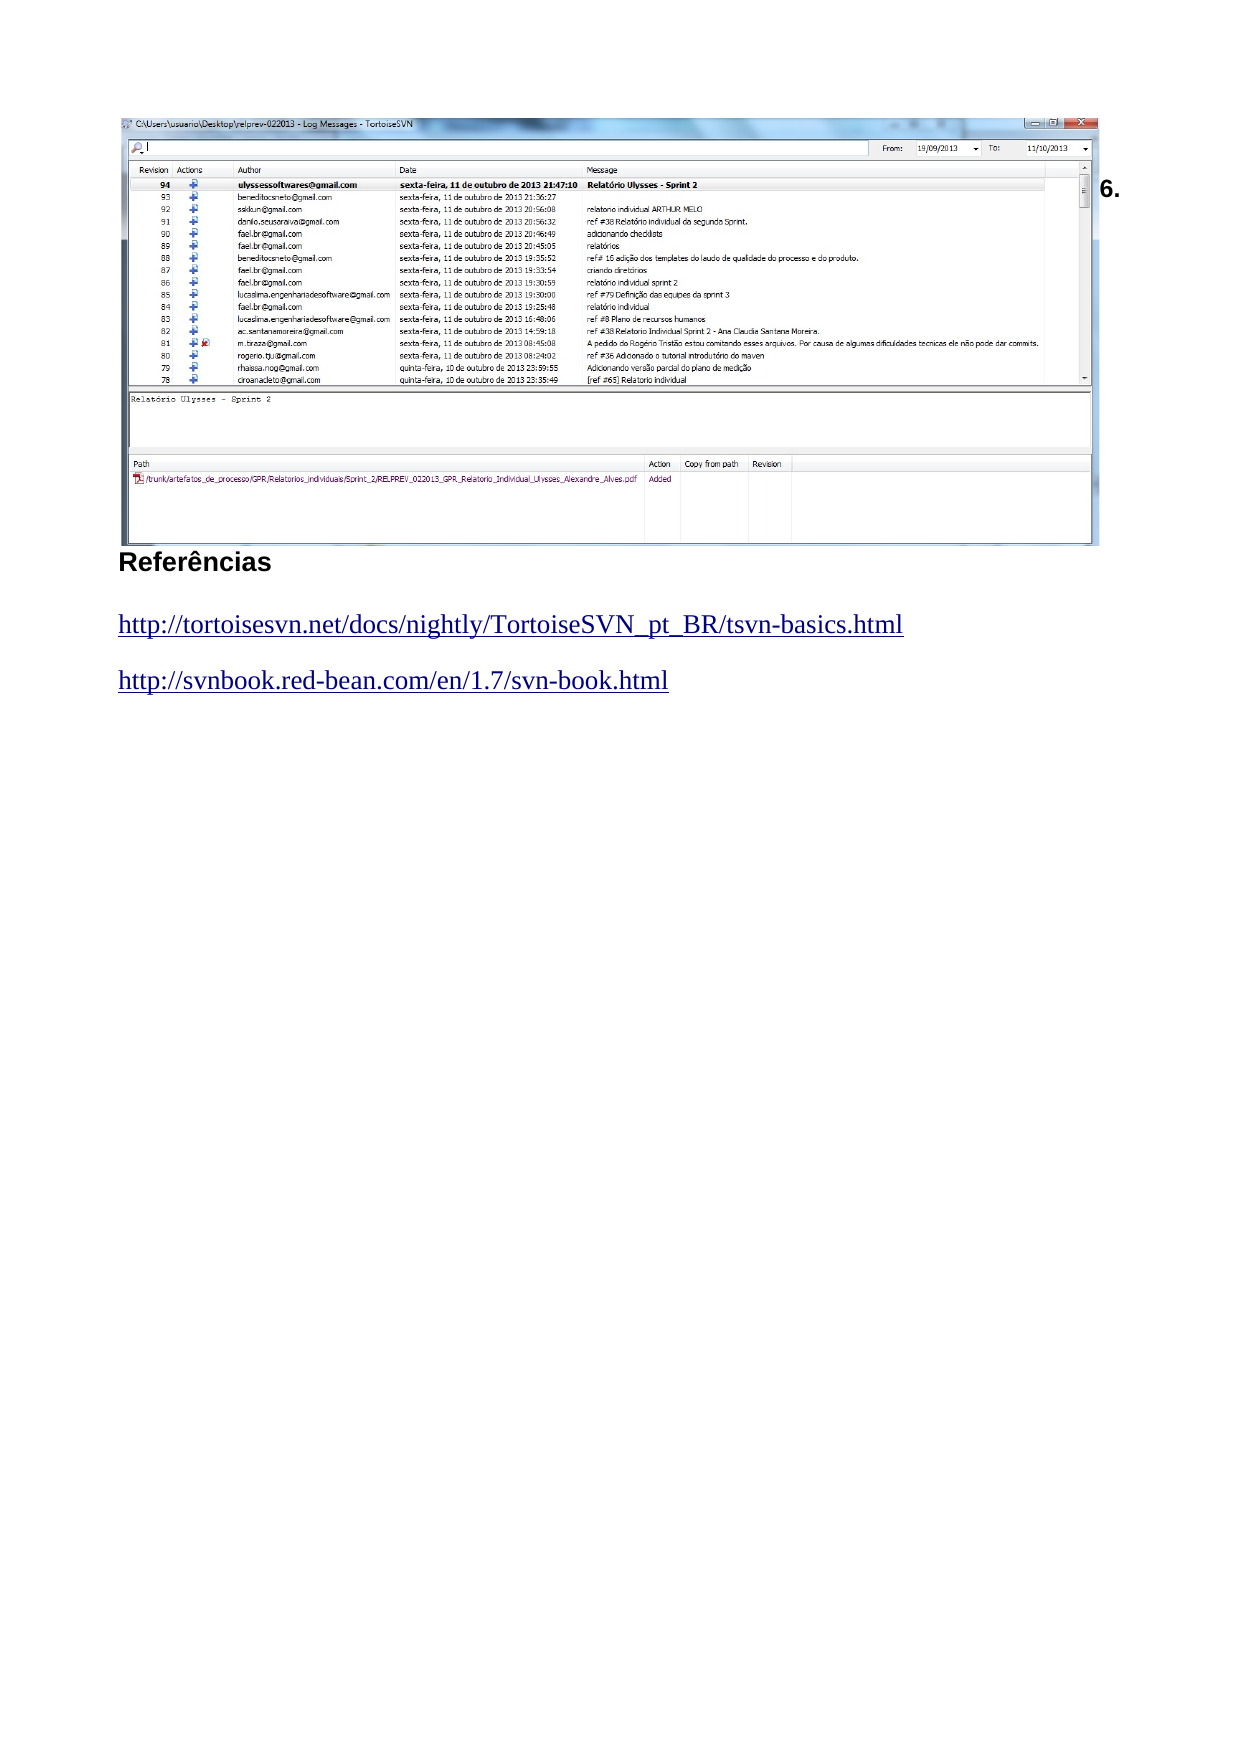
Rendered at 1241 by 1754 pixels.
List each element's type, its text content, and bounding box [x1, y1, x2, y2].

text http://tortoisesvn.net/docs/nightly/TortoiseSVN_pt_BR/tsvn-basics.html [118, 608, 1122, 639]
subtitle 6. Referências [118, 174, 1122, 577]
text http://svnbook.red-bean.com/en/1.7/svn-book.html [118, 664, 1122, 696]
picture [121, 118, 1100, 546]
